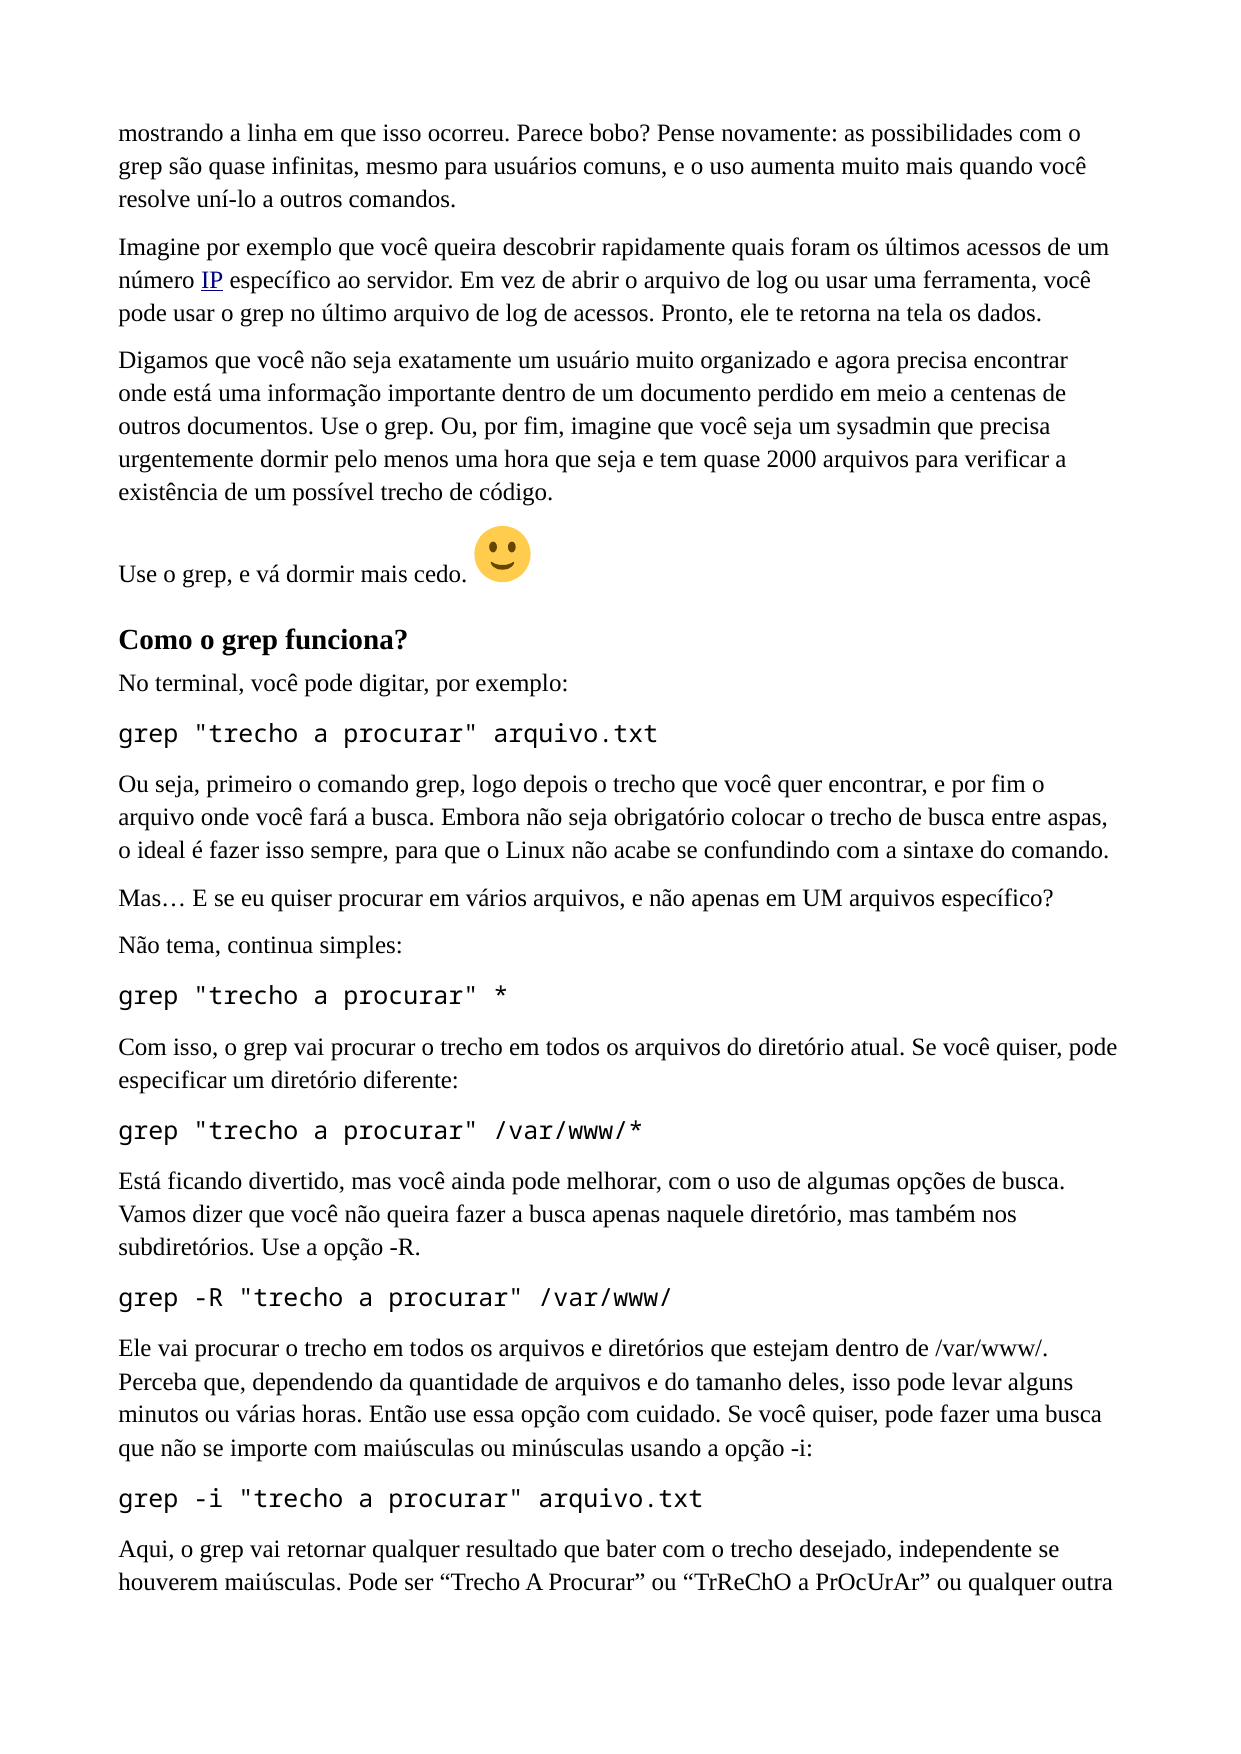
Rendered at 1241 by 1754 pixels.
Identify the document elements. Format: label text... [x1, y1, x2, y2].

text Use o grep, e vá dormir mais cedo. [118, 525, 1122, 588]
subtitle Como o grep funciona? [118, 622, 1122, 655]
text Aqui, o grep vai retornar qualquer resultado que bater com o trecho desejado, independente se houverem maiúsculas. Pode ser “Trecho A Procurar” ou “TrReChO a PrOcUrAr” ou qualquer outra [118, 1534, 1122, 1596]
text grep "trecho a procurar" * [118, 978, 1122, 1012]
text grep "trecho a procurar" /var/www/* [118, 1112, 1122, 1146]
text Ele vai procurar o trecho em todos os arquivos e diretórios que estejam dentro de /var/www/. Perceba que, dependendo da quantidade de arquivos e do tamanho deles, isso pode levar alguns minutos ou várias horas. Então use essa opção com cuidado. Se você quiser, pode fazer uma busca que não se importe com maiúsculas ou minúsculas usando a opção -i: [118, 1333, 1122, 1461]
text grep -i "trecho a procurar" arquivo.txt [118, 1480, 1122, 1514]
text Não tema, continua simples: [118, 930, 1122, 959]
text Imagine por exemplo que você queira descobrir rapidamente quais foram os últimos acessos de um número IP específico ao servidor. Em vez de abrir o arquivo de log ou usar uma ferramenta, você pode usar o grep no último arquivo de log de acessos. Pronto, ele te retorna na tela os dados. [118, 232, 1122, 327]
text grep "trecho a procurar" arquivo.txt [118, 715, 1122, 749]
text Com isso, o grep vai procurar o trecho em todos os arquivos do diretório atual. Se você quiser, pode especificar um diretório diferente: [118, 1032, 1122, 1093]
text grep -R "trecho a procurar" /var/www/ [118, 1280, 1122, 1314]
text Está ficando divertido, mas você ainda pode melhorar, com o uso de algumas opções de busca. Vamos dizer que você não queira fazer a busca apenas naquele diretório, mas também nos subdiretórios. Use a opção -R. [118, 1166, 1122, 1261]
text No terminal, você pode digitar, por exemplo: [118, 668, 1122, 697]
text Digamos que você não seja exatamente um usuário muito organizado e agora precisa encontrar onde está uma informação importante dentro de um documento perdido em meio a centenas de outros documentos. Use o grep. Ou, por fim, imagine que você seja um sysadmin que precisa urgentemente dormir pelo menos uma hora que seja e tem quase 2000 arquivos para verificar a existência de um possível trecho de código. [118, 345, 1122, 506]
text Ou seja, primeiro o comando grep, logo depois o trecho que você quer encontrar, e por fim o arquivo onde você fará a busca. Embora não seja obrigatório colocar o trecho de busca entre aspas, o ideal é fazer isso sempre, para que o Linux não acabe se confundindo com a sintaxe do comando. [118, 769, 1122, 864]
text mostrando a linha em que isso ocorreu. Parece bobo? Pense novamente: as possibilidades com o grep são quase infinitas, mesmo para usuários comuns, e o uso aumenta muito mais quando você resolve uní-lo a outros comandos. [118, 118, 1122, 213]
text Mas… E se eu quiser procurar em vários arquivos, e não apenas em UM arquivos específico? [118, 883, 1122, 912]
